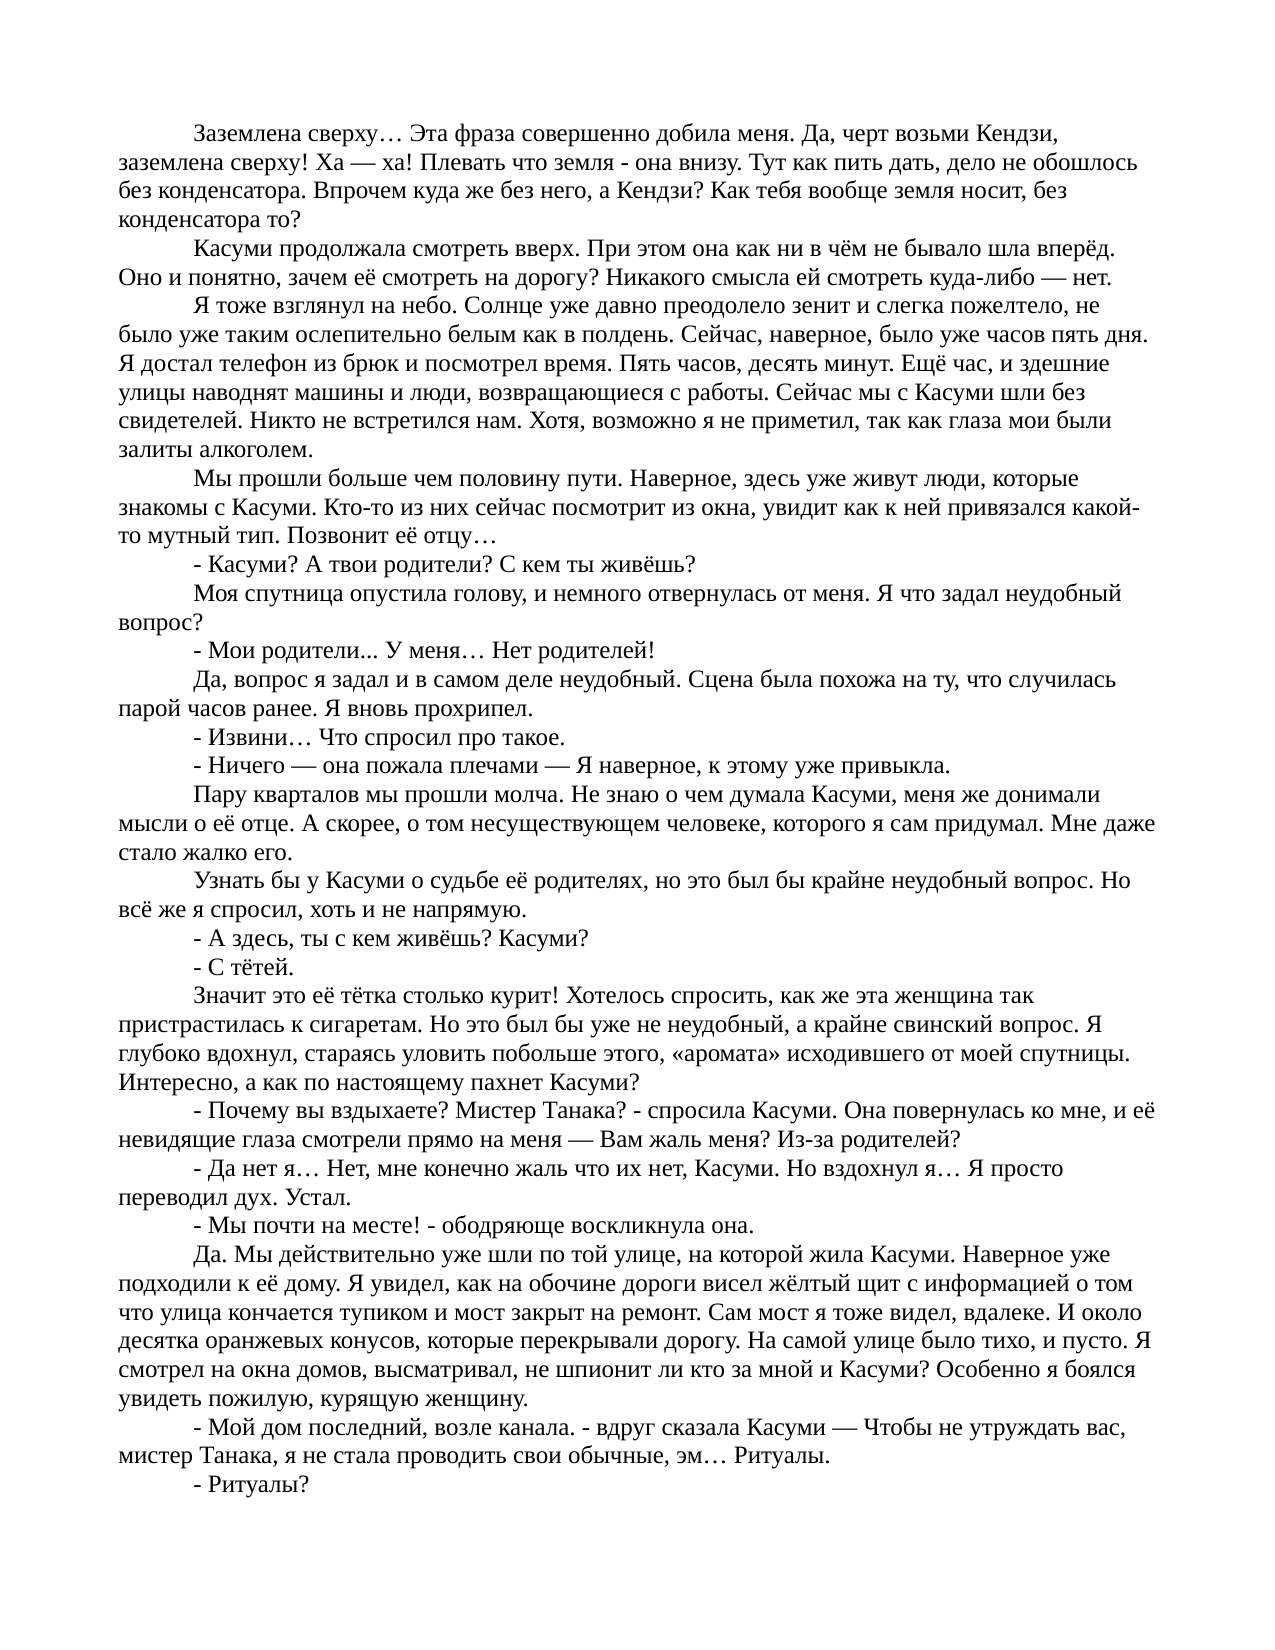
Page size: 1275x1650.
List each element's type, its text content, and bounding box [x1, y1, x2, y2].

text Пару кварталов мы прошли молча. Не знаю о чем думала Касуми, меня же донимали мысли о её отце. А скорее, о том несуществующем человеке, которого я сам придумал. Мне даже стало жалко его. [118, 779, 1157, 866]
text - Мои родители... У меня… Нет родителей! [118, 636, 1157, 664]
text - Ритуалы? [118, 1469, 1157, 1498]
text - С тётей. [118, 952, 1157, 981]
text Мы прошли больше чем половину пути. Наверное, здесь уже живут люди, которые знакомы с Касуми. Кто-то из них сейчас посмотрит из окна, увидит как к ней привязался какой-то мутный тип. Позвонит её отцу… [118, 463, 1157, 549]
text Узнать бы у Касуми о судьбе её родителях, но это был бы крайне неудобный вопрос. Но всё же я спросил, хоть и не напрямую. [118, 866, 1157, 923]
text Моя спутница опустила голову, и немного отвернулась от меня. Я что задал неудобный вопрос? [118, 578, 1157, 636]
text - Касуми? А твои родители? С кем ты живёшь? [118, 549, 1157, 578]
text Заземлена сверху… Эта фраза совершенно добила меня. Да, черт возьми Кендзи, заземлена сверху! Ха — ха! Плевать что земля - она внизу. Тут как пить дать, дело не обошлось без конденсатора. Впрочем куда же без него, а Кендзи? Как тебя вообще земля носит, без конденсатора то? [118, 118, 1157, 233]
text Да. Мы действительно уже шли по той улице, на которой жила Касуми. Наверное уже подходили к её дому. Я увидел, как на обочине дороги висел жёлтый щит с информацией о том что улица кончается тупиком и мост закрыт на ремонт. Сам мост я тоже видел, вдалеке. И около десятка оранжевых конусов, которые перекрывали дорогу. На самой улице было тихо, и пусто. Я смотрел на окна домов, высматривал, не шпионит ли кто за мной и Касуми? Особенно я боялся увидеть пожилую, курящую женщину. [118, 1239, 1157, 1412]
text - Извини… Что спросил про такое. [118, 722, 1157, 751]
text Касуми продолжала смотреть вверх. При этом она как ни в чём не бывало шла вперёд. Оно и понятно, зачем её смотреть на дорогу? Никакого смысла ей смотреть куда-либо — нет. [118, 233, 1157, 291]
text - Мы почти на месте! - ободряюще воскликнула она. [118, 1211, 1157, 1239]
text Да, вопрос я задал и в самом деле неудобный. Сцена была похожа на ту, что случилась парой часов ранее. Я вновь прохрипел. [118, 664, 1157, 722]
text - Ничего — она пожала плечами — Я наверное, к этому уже привыкла. [118, 751, 1157, 779]
text Значит это её тётка столько курит! Хотелось спросить, как же эта женщина так пристрастилась к сигаретам. Но это был бы уже не неудобный, а крайне свинский вопрос. Я глубоко вдохнул, стараясь уловить побольше этого, «аромата» исходившего от моей спутницы. Интересно, а как по настоящему пахнет Касуми? [118, 981, 1157, 1096]
text - Почему вы вздыхаете? Мистер Танака? - спросила Касуми. Она повернулась ко мне, и её невидящие глаза смотрели прямо на меня — Вам жаль меня? Из-за родителей? [118, 1096, 1157, 1153]
text - Да нет я… Нет, мне конечно жаль что их нет, Касуми. Но вздохнул я… Я просто переводил дух. Устал. [118, 1153, 1157, 1211]
text - А здесь, ты с кем живёшь? Касуми? [118, 923, 1157, 952]
text Я тоже взглянул на небо. Солнце уже давно преодолело зенит и слегка пожелтело, не было уже таким ослепительно белым как в полдень. Сейчас, наверное, было уже часов пять дня. Я достал телефон из брюк и посмотрел время. Пять часов, десять минут. Ещё час, и здешние улицы наводнят машины и люди, возвращающиеся с работы. Сейчас мы с Касуми шли без свидетелей. Никто не встретился нам. Хотя, возможно я не приметил, так как глаза мои были залиты алкоголем. [118, 291, 1157, 463]
text - Мой дом последний, возле канала. - вдруг сказала Касуми — Чтобы не утруждать вас, мистер Танака, я не стала проводить свои обычные, эм… Ритуалы. [118, 1412, 1157, 1469]
